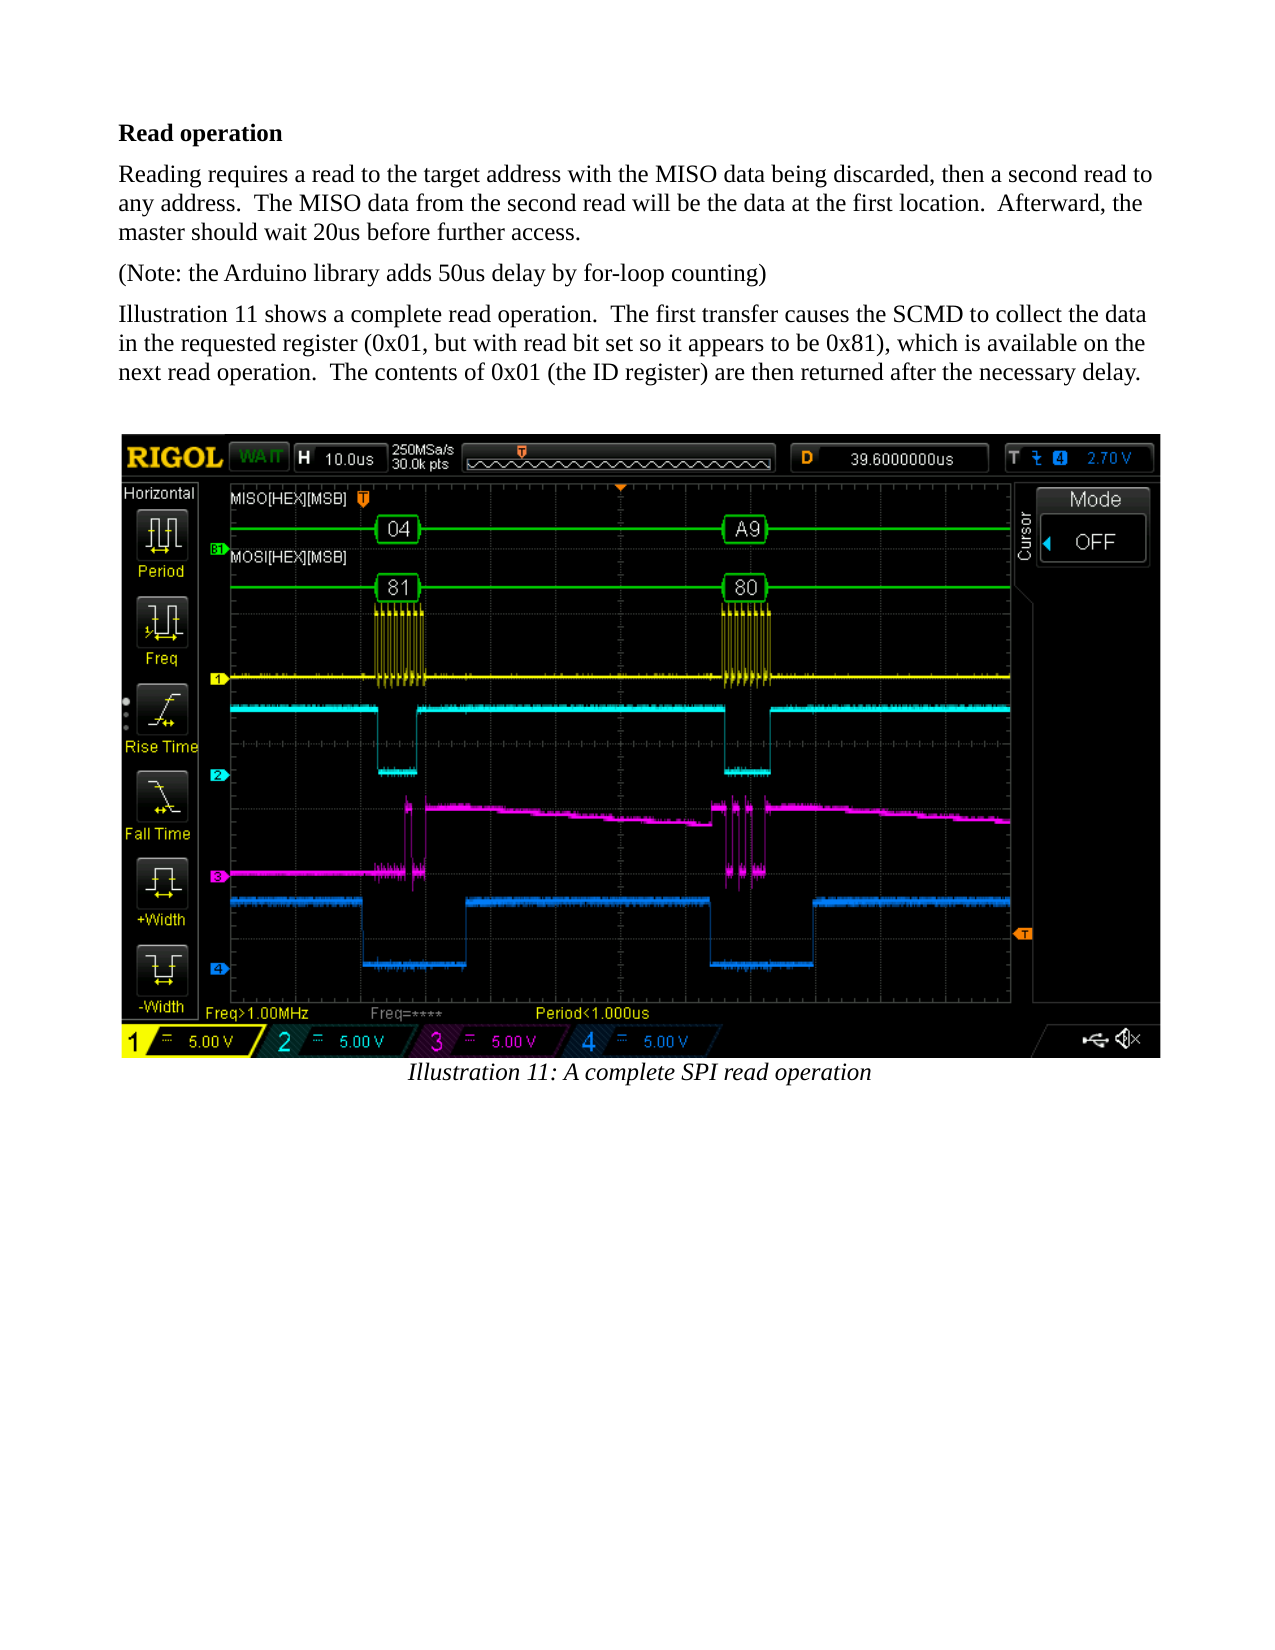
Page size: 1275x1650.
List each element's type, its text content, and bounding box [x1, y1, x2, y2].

text [122, 422, 1160, 434]
text Read operation [118, 118, 1157, 147]
text Illustration 11: A complete SPI read operation [122, 1058, 1160, 1086]
text Illustration 11 shows a complete read operation. The first transfer causes the SCMD to collect the data in the requested register (0x01, but with read bit set so it appears to be 0x81), which is available on the next read operation. The contents of 0x01 (the ID register) are then returned after the necessary delay. [118, 299, 1157, 386]
text Reading requires a read to the target address with the MISO data being discarded, then a second read to any address. The MISO data from the second read will be the data at the first location. Afterward, the master should wait 20us before further access. [118, 159, 1157, 246]
picture [121, 434, 1161, 1058]
text (Note: the Arduino library adds 50us delay by for-loop counting) [118, 258, 1157, 287]
